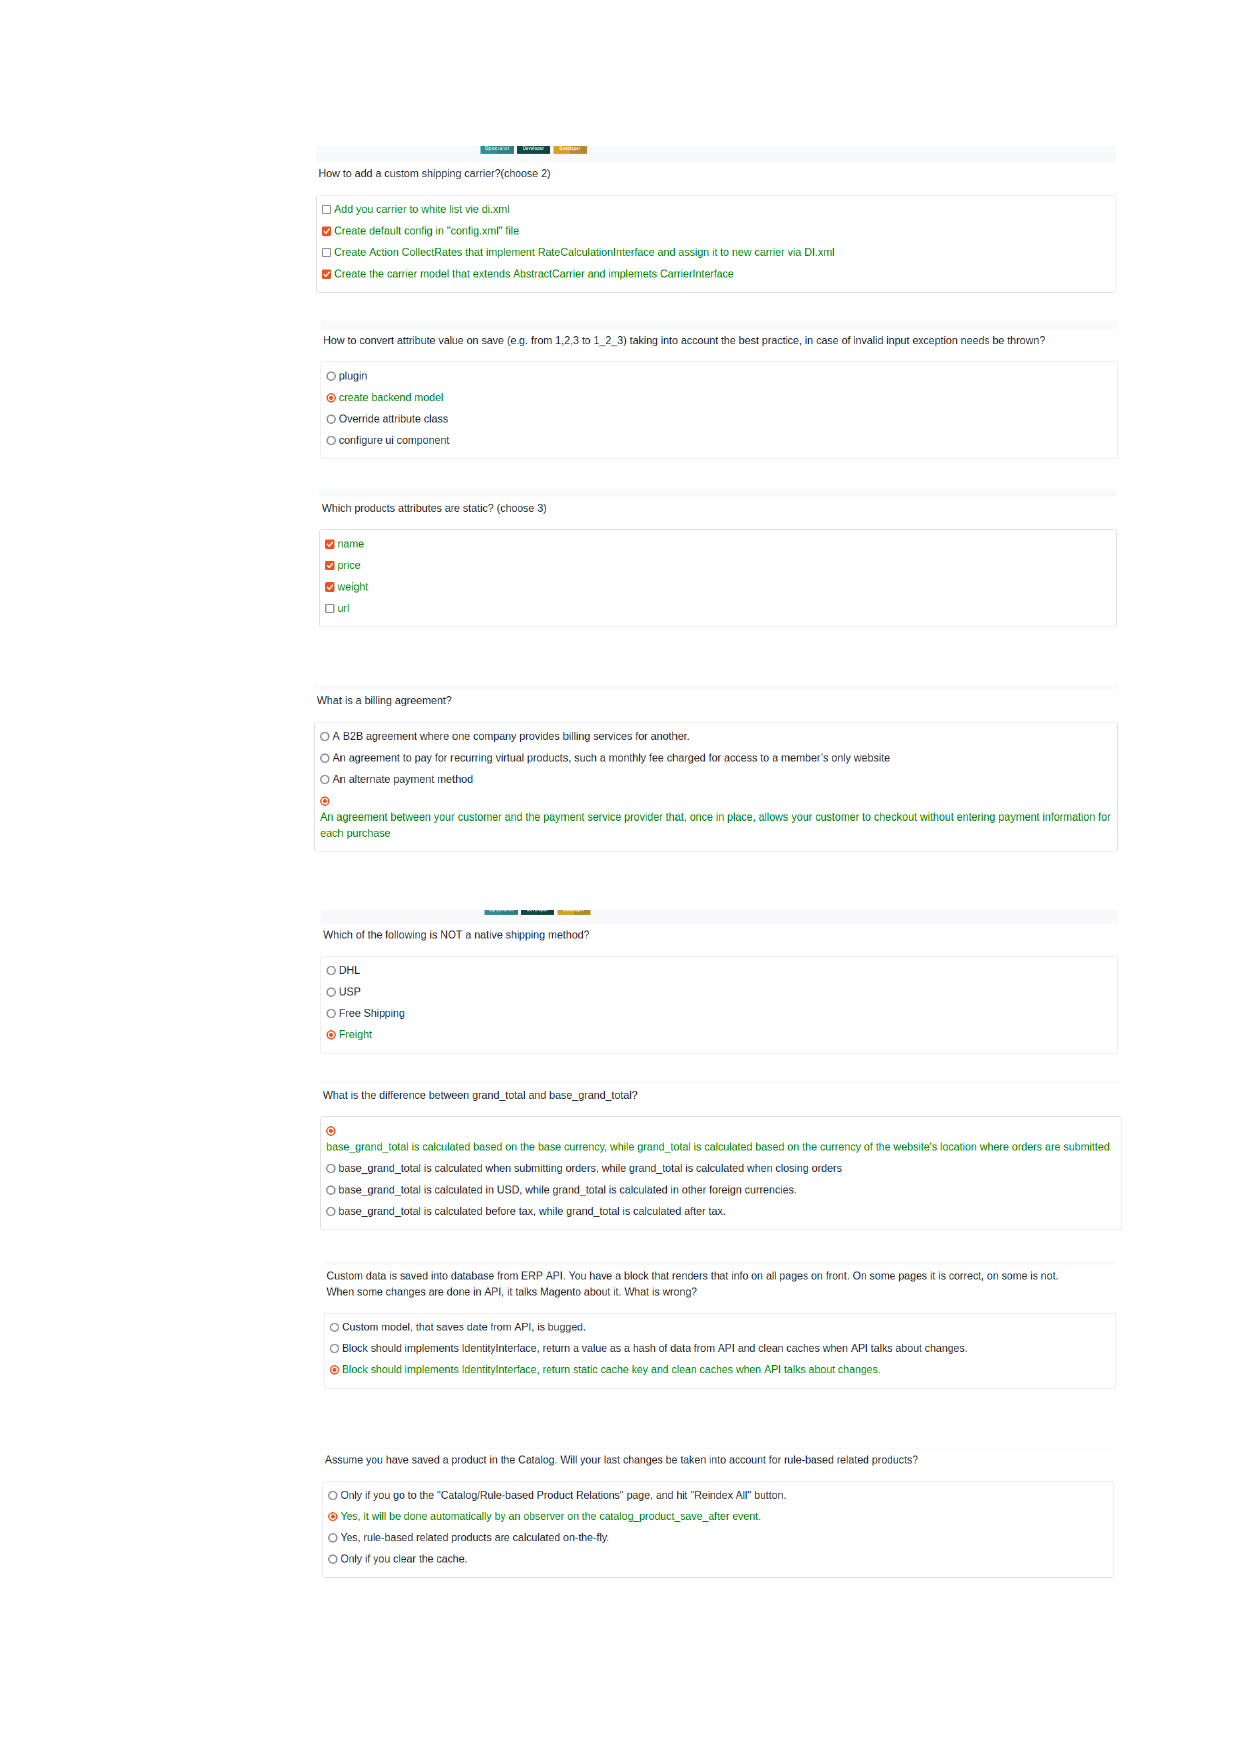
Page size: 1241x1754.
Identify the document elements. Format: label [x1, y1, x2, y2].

picture [118, 1448, 1123, 1580]
picture [118, 910, 1123, 1054]
picture [118, 489, 1123, 629]
picture [118, 1262, 1123, 1392]
picture [118, 685, 1123, 854]
picture [118, 321, 1123, 461]
picture [118, 146, 1123, 294]
picture [118, 1081, 1123, 1234]
